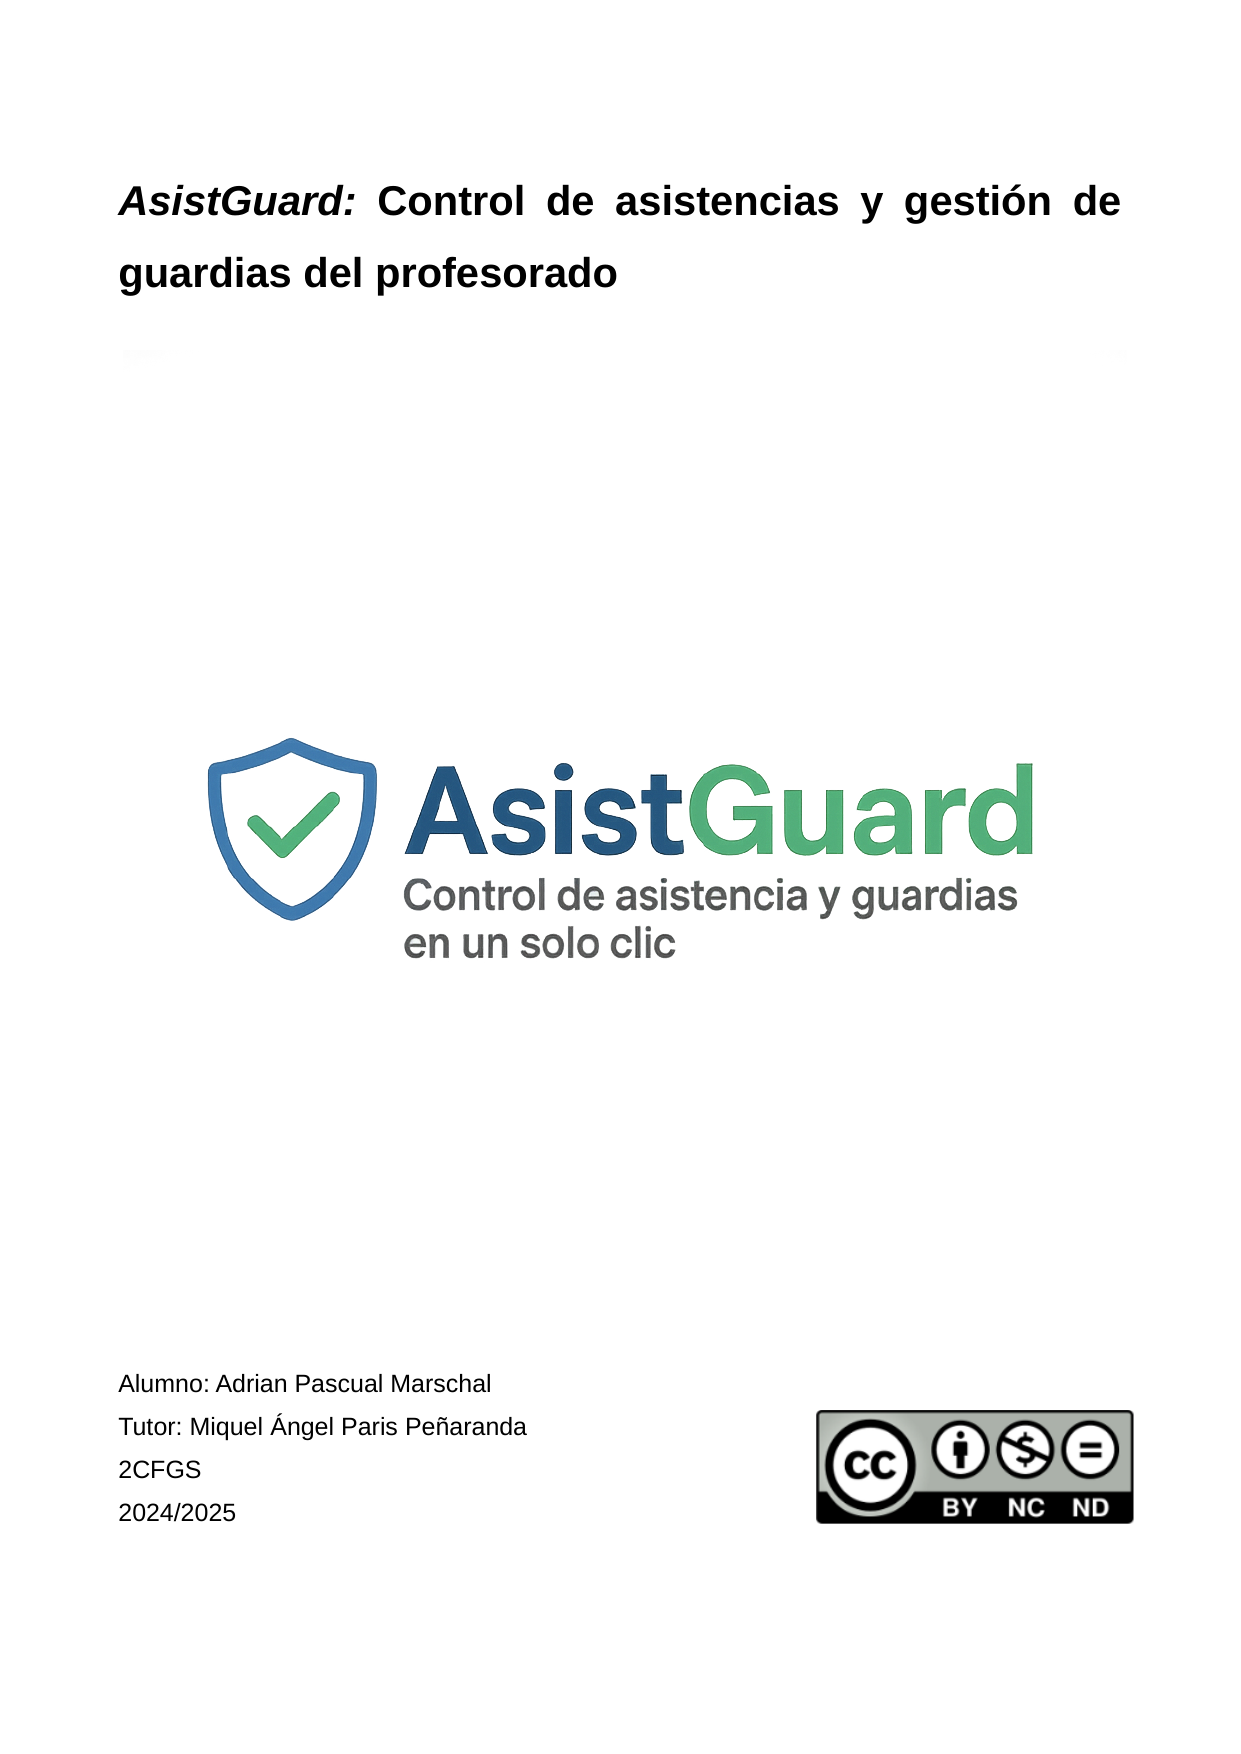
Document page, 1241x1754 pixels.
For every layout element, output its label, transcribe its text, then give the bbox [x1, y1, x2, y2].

text 2024/2025 [118, 1498, 1122, 1527]
text Tutor: Miquel Ángel Paris Peñaranda [118, 1412, 815, 1440]
text Alumno: Adrian Pascual Marschal [118, 349, 1122, 1397]
text AsistGuard: Control de asistencias y gestión de guardias del profesorado [118, 176, 1122, 296]
picture [815, 1410, 1136, 1525]
picture [122, 350, 1127, 1355]
text 2CFGS [118, 1455, 815, 1483]
